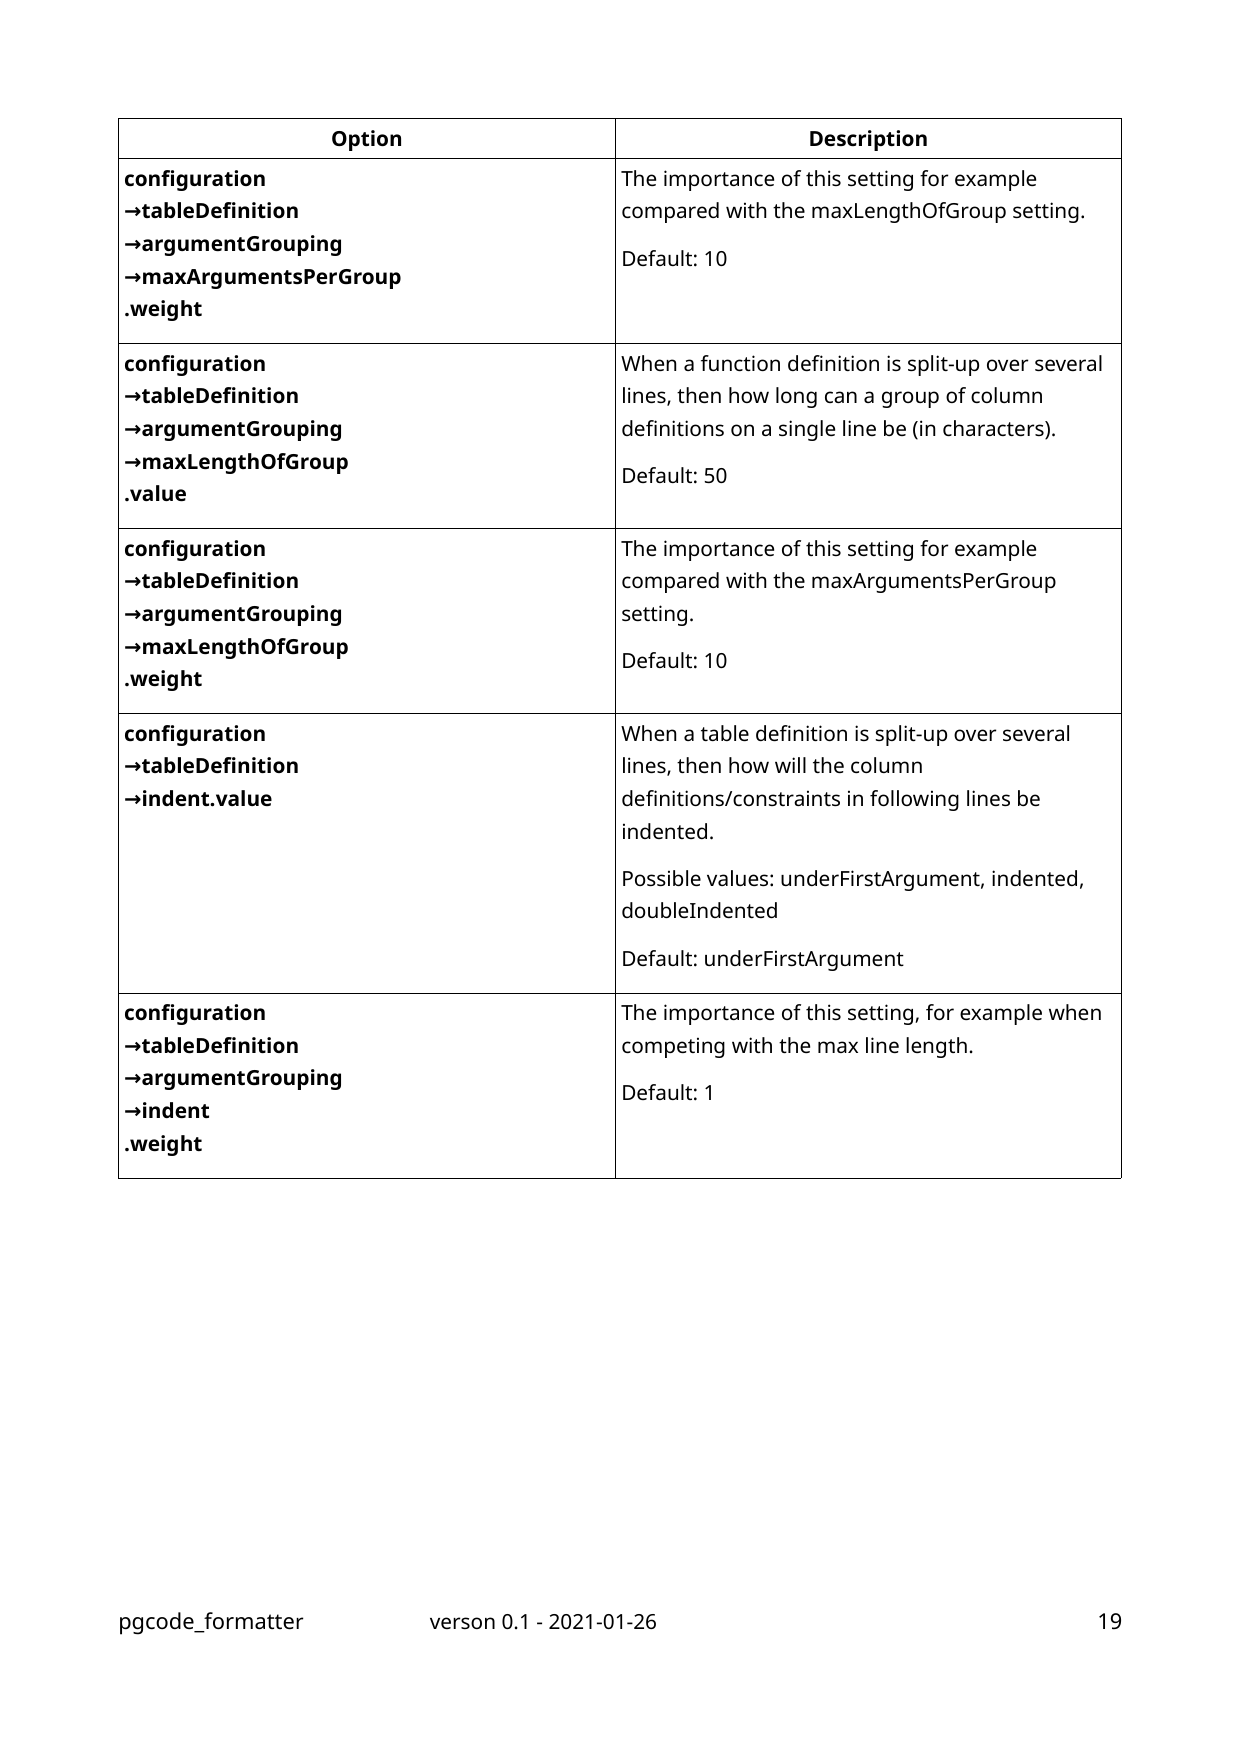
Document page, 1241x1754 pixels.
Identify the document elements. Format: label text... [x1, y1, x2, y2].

table_cell configuration →tableDefinition →argumentGrouping →indent .weight [119, 994, 615, 1177]
table_cell The importance of this setting, for example when competing with the max line length. Default: 1 [616, 994, 1121, 1177]
table_cell The importance of this setting for example compared with the maxArgumentsPerGroup setting. Default: 10 [616, 529, 1121, 713]
table_header Description [616, 119, 1121, 158]
table_cell When a function definition is split-up over several lines, then how long can a group of column definitions on a single line be (in characters). Default: 50 [616, 344, 1121, 528]
table_header Option [119, 119, 615, 158]
table_cell When a table definition is split-up over several lines, then how will the column definitions/constraints in following lines be indented. Possible values: underFirstArgument, indented, doubleIndented Default: underFirstArgument [616, 714, 1121, 992]
table_cell configuration →tableDefinition →indent.value [119, 714, 615, 992]
table_cell configuration →tableDefinition →argumentGrouping →maxLengthOfGroup .value [119, 344, 615, 528]
table_cell configuration →tableDefinition →argumentGrouping →maxArgumentsPerGroup .weight [119, 159, 615, 343]
table_cell configuration →tableDefinition →argumentGrouping →maxLengthOfGroup .weight [119, 529, 615, 713]
table_cell The importance of this setting for example compared with the maxLengthOfGroup setting. Default: 10 [616, 159, 1121, 343]
